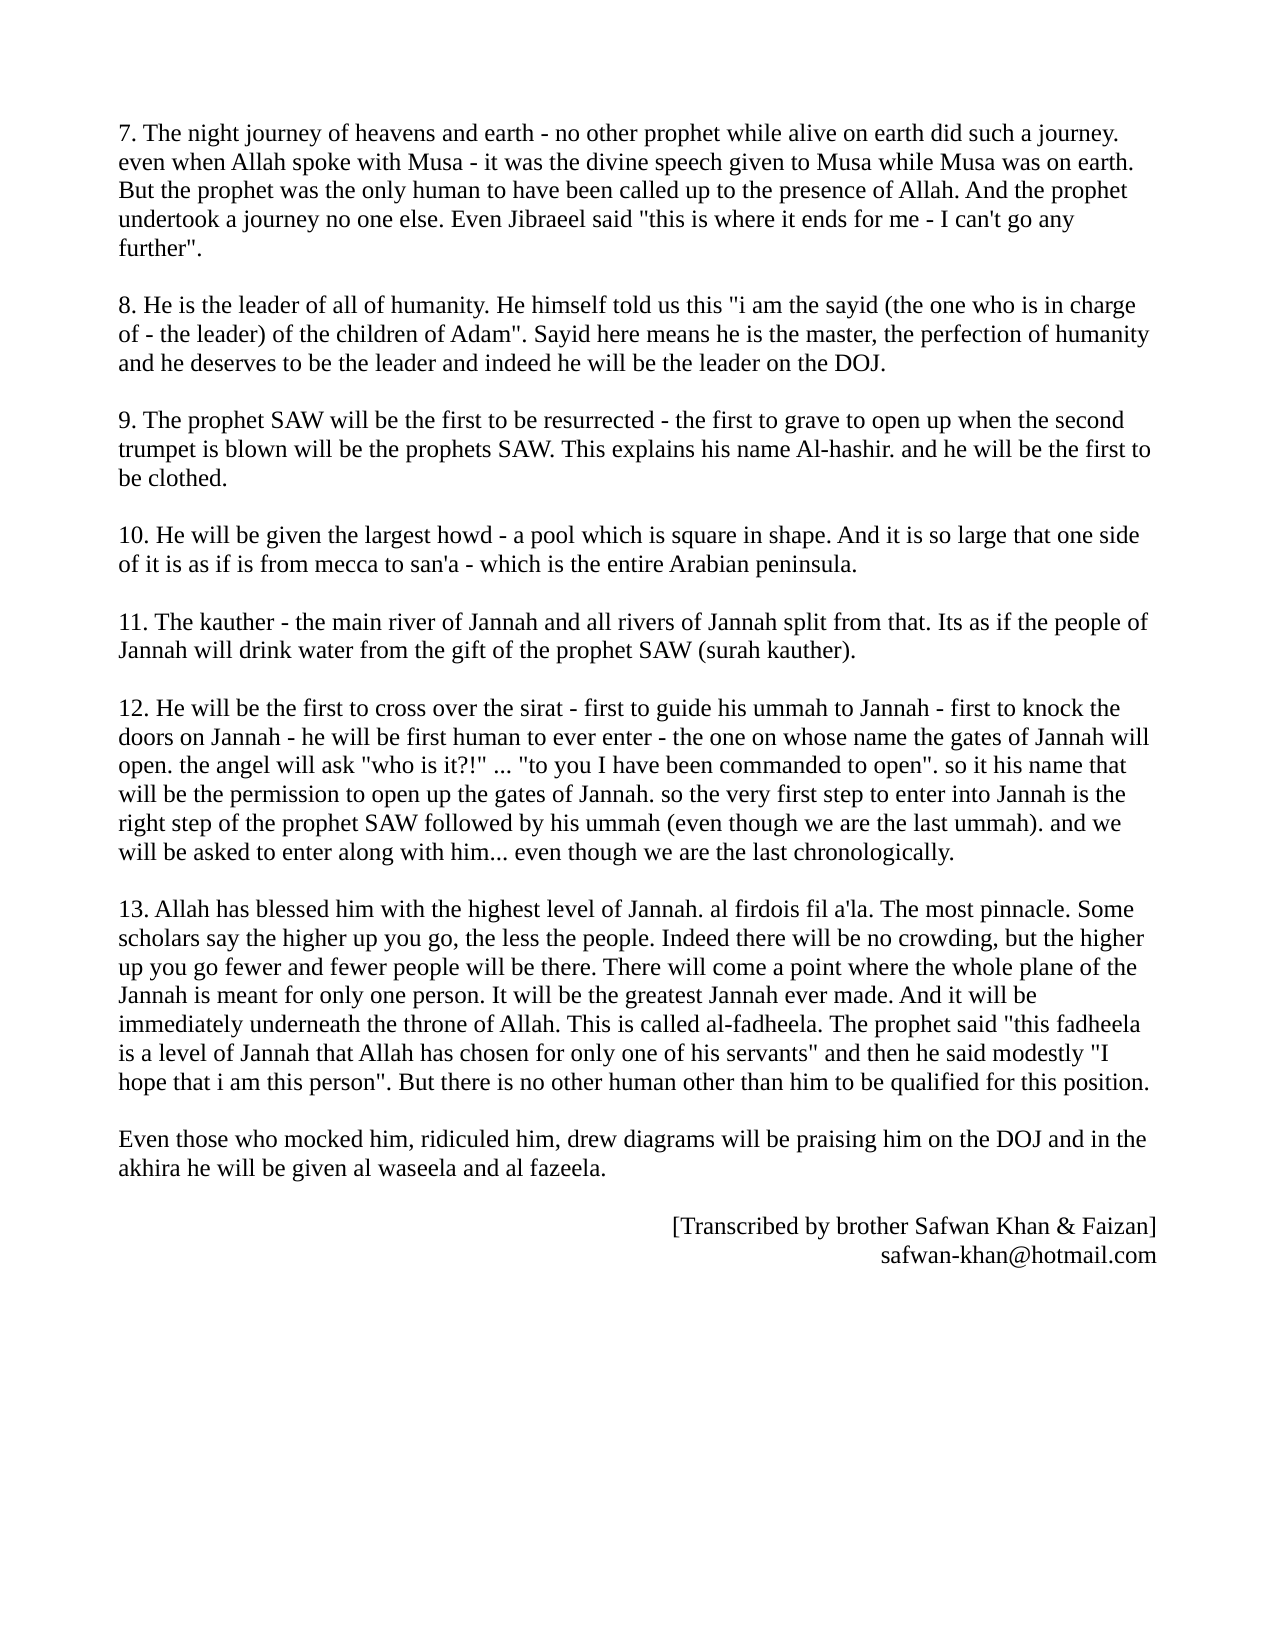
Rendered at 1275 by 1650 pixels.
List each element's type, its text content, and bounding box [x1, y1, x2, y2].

text [Transcribed by brother Safwan Khan & Faizan] safwan-khan@hotmail.com [118, 1211, 1157, 1269]
text 7. The night journey of heavens and earth - no other prophet while alive on earth did such a journey. even when Allah spoke with Musa - it was the divine speech given to Musa while Musa was on earth. But the prophet was the only human to have been called up to the presence of Allah. And the prophet undertook a journey no one else. Even Jibraeel said "this is where it ends for me - I can't go any further". 8. He is the leader of all of humanity. He himself told us this "i am the sayid (the one who is in charge of - the leader) of the children of Adam". Sayid here means he is the master, the perfection of humanity and he deserves to be the leader and indeed he will be the leader on the DOJ. 9. The prophet SAW will be the first to be resurrected - the first to grave to open up when the second trumpet is blown will be the prophets SAW. This explains his name Al-hashir. and he will be the first to be clothed. 10. He will be given the largest howd - a pool which is square in shape. And it is so large that one side of it is as if is from mecca to san'a - which is the entire Arabian peninsula. 11. The kauther - the main river of Jannah and all rivers of Jannah split from that. Its as if the people of Jannah will drink water from the gift of the prophet SAW (surah kauther). 12. He will be the first to cross over the sirat - first to guide his ummah to Jannah - first to knock the doors on Jannah - he will be first human to ever enter - the one on whose name the gates of Jannah will open. the angel will ask "who is it?!" ... "to you I have been commanded to open". so it his name that will be the permission to open up the gates of Jannah. so the very first step to enter into Jannah is the right step of the prophet SAW followed by his ummah (even though we are the last ummah). and we will be asked to enter along with him... even though we are the last chronologically. 13. Allah has blessed him with the highest level of Jannah. al firdois fil a'la. The most pinnacle. Some scholars say the higher up you go, the less the people. Indeed there will be no crowding, but the higher up you go fewer and fewer people will be there. There will come a point where the whole plane of the Jannah is meant for only one person. It will be the greatest Jannah ever made. And it will be immediately underneath the throne of Allah. This is called al-fadheela. The prophet said "this fadheela is a level of Jannah that Allah has chosen for only one of his servants" and then he said modestly "I hope that i am this person". But there is no other human other than him to be qualified for this position. Even those who mocked him, ridiculed him, drew diagrams will be praising him on the DOJ and in the akhira he will be given al waseela and al fazeela. [118, 118, 1157, 1182]
